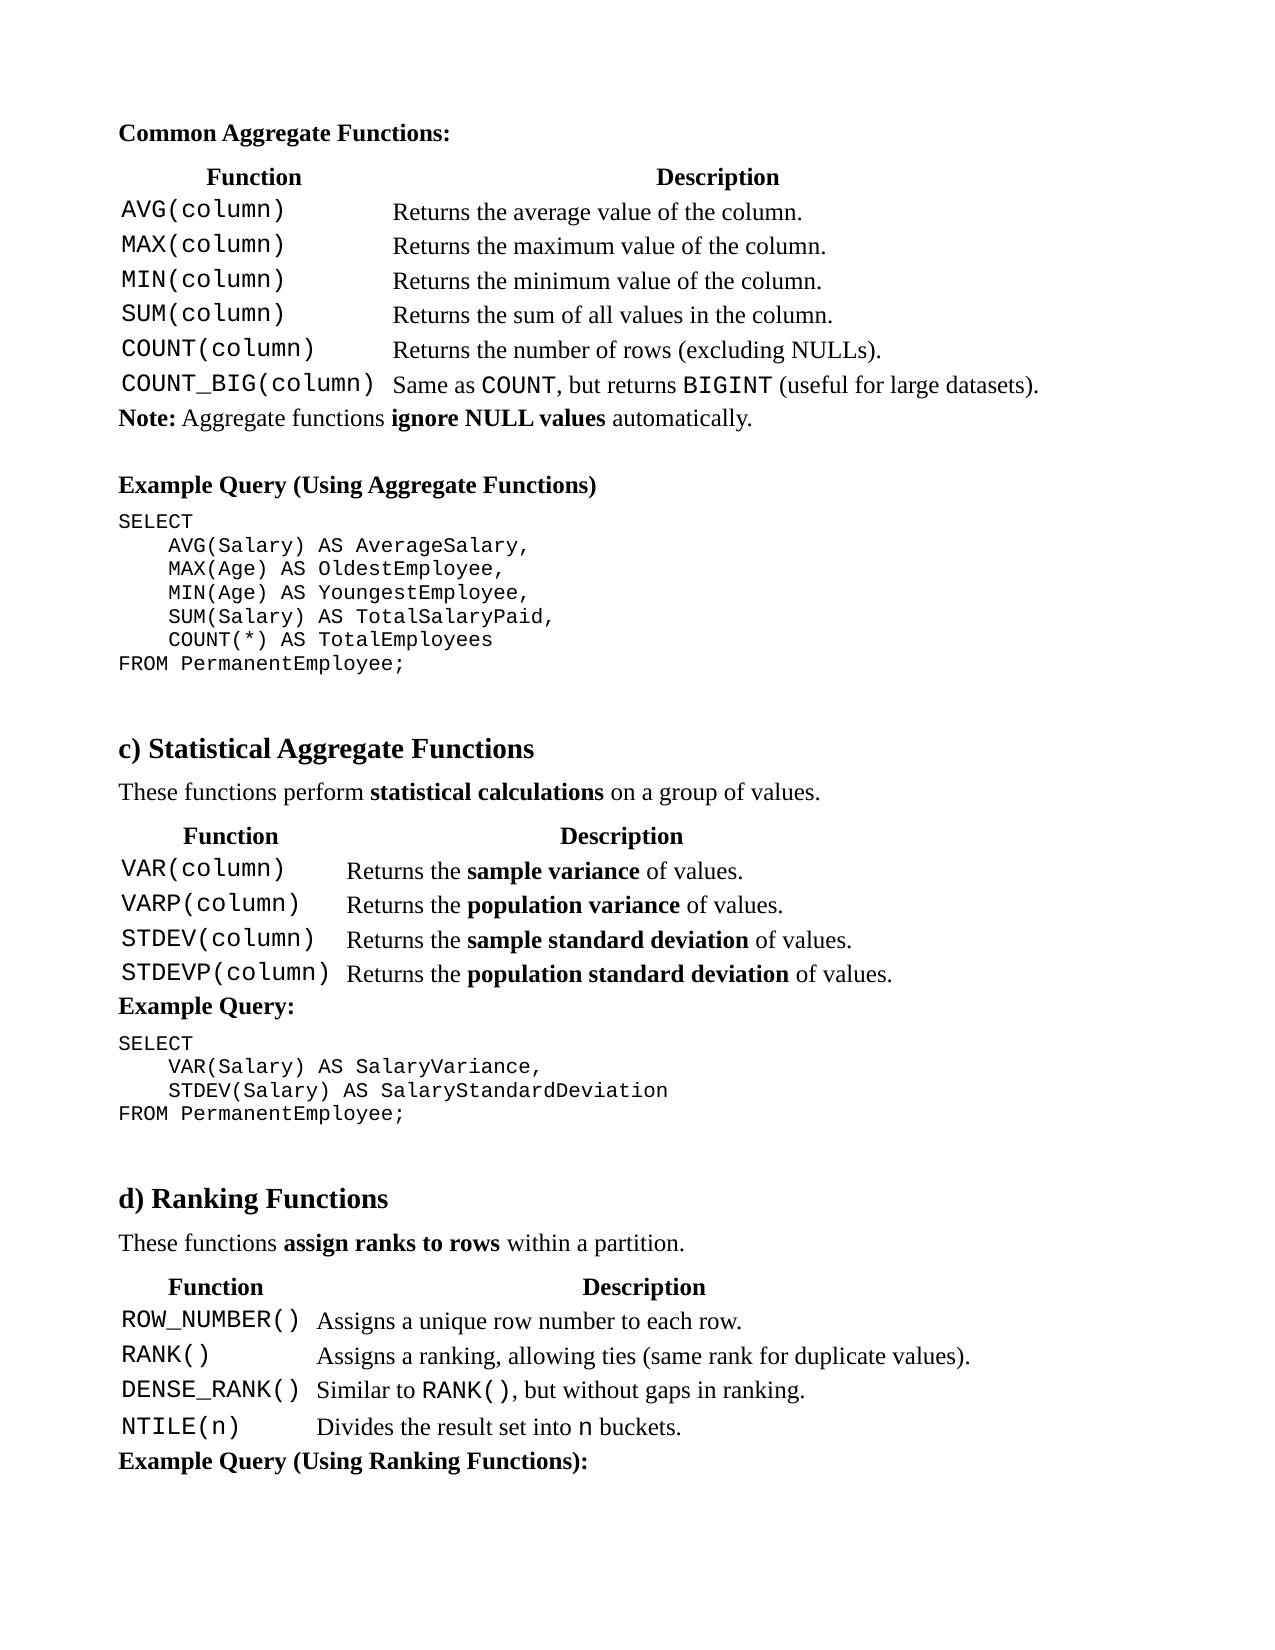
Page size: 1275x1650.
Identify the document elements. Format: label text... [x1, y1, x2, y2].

text SELECT [118, 1032, 1157, 1056]
table_cell MIN(column) [118, 263, 389, 298]
table_cell SUM(column) [118, 298, 389, 332]
table_cell Returns the sample standard deviation of values. [343, 922, 900, 957]
text VAR(Salary) AS SalaryVariance, [118, 1056, 1157, 1080]
table_header Function [118, 818, 343, 853]
table_header Description [390, 159, 1047, 194]
subtitle Example Query (Using Aggregate Functions) [118, 470, 1157, 498]
table_cell Returns the sum of all values in the column. [390, 298, 1047, 332]
subtitle c) Statistical Aggregate Functions [118, 731, 1157, 764]
table_cell Returns the average value of the column. [390, 194, 1047, 228]
table_cell Same as COUNT, but returns BIGINT (useful for large datasets). [390, 367, 1047, 403]
text MAX(Age) AS OldestEmployee, [118, 558, 1157, 582]
text MIN(Age) AS YoungestEmployee, [118, 582, 1157, 606]
table_cell Returns the minimum value of the column. [390, 263, 1047, 298]
text These functions assign ranks to rows within a partition. [118, 1228, 1157, 1256]
table_cell VAR(column) [118, 853, 343, 887]
table_header Function [118, 1269, 313, 1303]
table_cell Returns the population variance of values. [343, 888, 900, 922]
table_cell COUNT(column) [118, 332, 389, 367]
table_cell NTILE(n) [118, 1409, 313, 1446]
table_cell Assigns a unique row number to each row. [313, 1304, 975, 1338]
table_cell MAX(column) [118, 229, 389, 263]
table_cell Returns the sample variance of values. [343, 853, 900, 887]
table_header Description [343, 818, 900, 853]
text Example Query (Using Ranking Functions): [118, 1446, 1157, 1475]
table_cell VARP(column) [118, 888, 343, 922]
subtitle Common Aggregate Functions: [118, 118, 1157, 147]
text COUNT(*) AS TotalEmployees [118, 629, 1157, 653]
table_cell ROW_NUMBER() [118, 1304, 313, 1338]
table_cell DENSE_RANK() [118, 1373, 313, 1409]
table_cell Returns the number of rows (excluding NULLs). [390, 332, 1047, 367]
table_cell Returns the population standard deviation of values. [343, 957, 900, 991]
table_cell COUNT_BIG(column) [118, 367, 389, 403]
text STDEV(Salary) AS SalaryStandardDeviation [118, 1080, 1157, 1103]
table_header Description [313, 1269, 975, 1303]
text These functions perform statistical calculations on a group of values. [118, 777, 1157, 806]
text SELECT [118, 511, 1157, 535]
table_cell RANK() [118, 1338, 313, 1373]
table_cell Returns the maximum value of the column. [390, 229, 1047, 263]
text Note: Aggregate functions ignore NULL values automatically. [118, 403, 1157, 432]
table_cell STDEVP(column) [118, 957, 343, 991]
subtitle d) Ranking Functions [118, 1182, 1157, 1215]
table_cell Similar to RANK(), but without gaps in ranking. [313, 1373, 975, 1409]
text AVG(Salary) AS AverageSalary, [118, 535, 1157, 558]
table_cell Divides the result set into n buckets. [313, 1409, 975, 1446]
table_cell STDEV(column) [118, 922, 343, 957]
table_cell Assigns a ranking, allowing ties (same rank for duplicate values). [313, 1338, 975, 1373]
text FROM PermanentEmployee; [118, 1103, 1157, 1127]
text SUM(Salary) AS TotalSalaryPaid, [118, 606, 1157, 629]
table_header Function [118, 159, 389, 194]
text Example Query: [118, 991, 1157, 1020]
text FROM PermanentEmployee; [118, 653, 1157, 677]
table_cell AVG(column) [118, 194, 389, 228]
